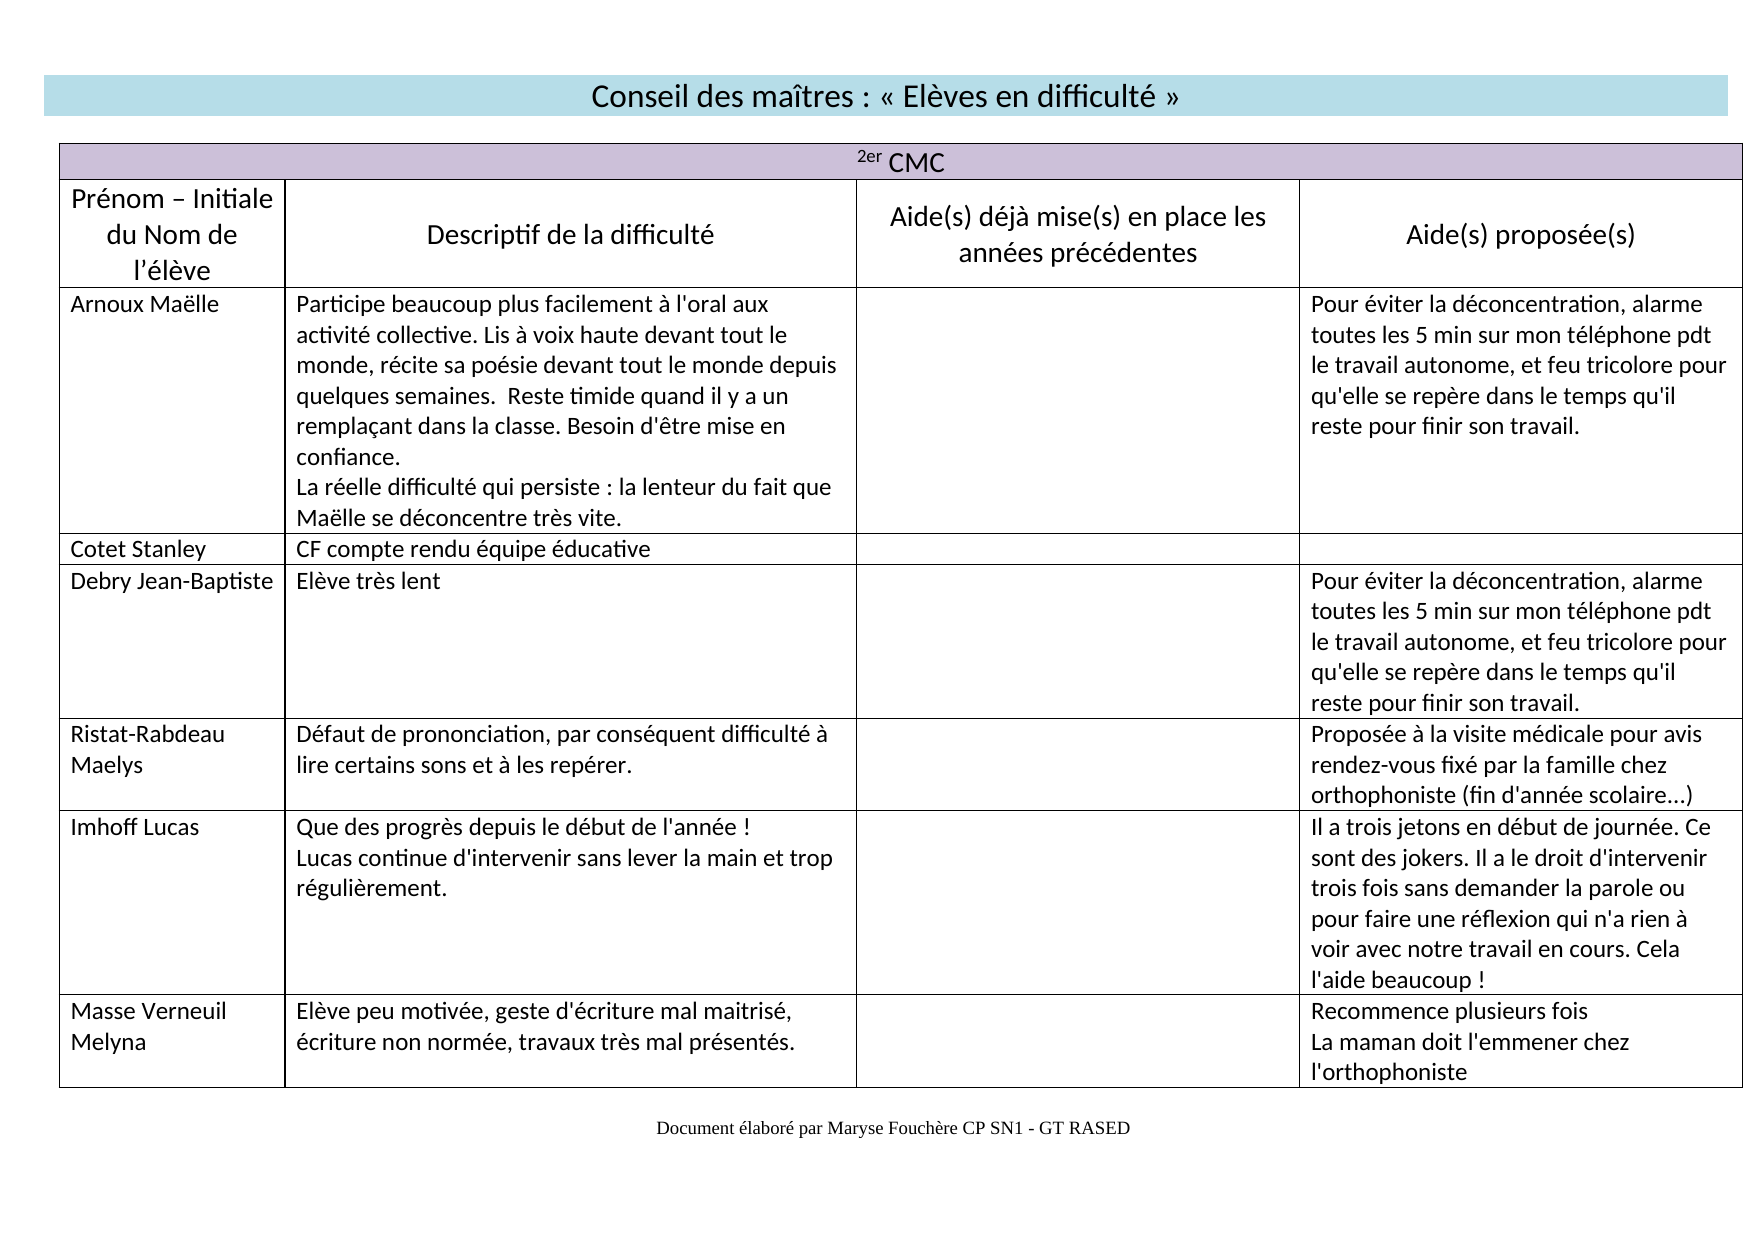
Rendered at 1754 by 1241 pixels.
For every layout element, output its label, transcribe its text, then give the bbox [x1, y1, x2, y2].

table_cell Elève peu motivée, geste d'écriture mal maitrisé, écriture non normée, travaux très mal présentés. [286, 995, 856, 1087]
table_cell [857, 534, 1299, 564]
table_cell Il a trois jetons en début de journée. Ce sont des jokers. Il a le droit d'intervenir trois fois sans demander la parole ou pour faire une réflexion qui n'a rien à voir avec notre travail en cours. Cela l'aide beaucoup ! [1300, 811, 1742, 994]
table_cell [857, 288, 1299, 532]
table_cell Cotet Stanley [60, 534, 284, 564]
table_cell Participe beaucoup plus facilement à l'oral aux activité collective. Lis à voix haute devant tout le monde, récite sa poésie devant tout le monde depuis quelques semaines. Reste timide quand il y a un remplaçant dans la classe. Besoin d'être mise en confiance. La réelle difficulté qui persiste : la lenteur du fait que Maëlle se déconcentre très vite. [286, 288, 856, 532]
table_cell Arnoux Maëlle [60, 288, 284, 532]
table_cell Imhoff Lucas [60, 811, 284, 994]
table_header 2er CMC [60, 144, 1742, 179]
table_cell [857, 565, 1299, 718]
table_cell Elève très lent [286, 565, 856, 718]
table_cell [857, 995, 1299, 1087]
table_cell Debry Jean-Baptiste [60, 565, 284, 718]
table_cell Pour éviter la déconcentration, alarme toutes les 5 min sur mon téléphone pdt le travail autonome, et feu tricolore pour qu'elle se repère dans le temps qu'il reste pour finir son travail. [1300, 565, 1742, 718]
table_cell Masse Verneuil Melyna [60, 995, 284, 1087]
table_cell [857, 719, 1299, 810]
table_cell Aide(s) proposée(s) [1300, 180, 1742, 287]
table_cell CF compte rendu équipe éducative [286, 534, 856, 564]
table_cell Aide(s) déjà mise(s) en place les années précédentes [857, 180, 1299, 287]
table_cell Proposée à la visite médicale pour avis rendez-vous fixé par la famille chez orthophoniste (fin d'année scolaire...) [1300, 719, 1742, 810]
table_cell Ristat-Rabdeau Maelys [60, 719, 284, 810]
table_cell Défaut de prononciation, par conséquent difficulté à lire certains sons et à les repérer. [286, 719, 856, 810]
table_cell Recommence plusieurs fois La maman doit l'emmener chez l'orthophoniste [1300, 995, 1742, 1087]
text Conseil des maîtres : « Elèves en difficulté » [44, 75, 1728, 116]
table_cell Prénom – Initiale du Nom de l’élève [60, 180, 284, 287]
table_cell Pour éviter la déconcentration, alarme toutes les 5 min sur mon téléphone pdt le travail autonome, et feu tricolore pour qu'elle se repère dans le temps qu'il reste pour finir son travail. [1300, 288, 1742, 532]
table_cell [1300, 534, 1742, 564]
table_cell Que des progrès depuis le début de l'année ! Lucas continue d'intervenir sans lever la main et trop régulièrement. [286, 811, 856, 994]
table_cell Descriptif de la difficulté [286, 180, 856, 287]
table_cell [857, 811, 1299, 994]
